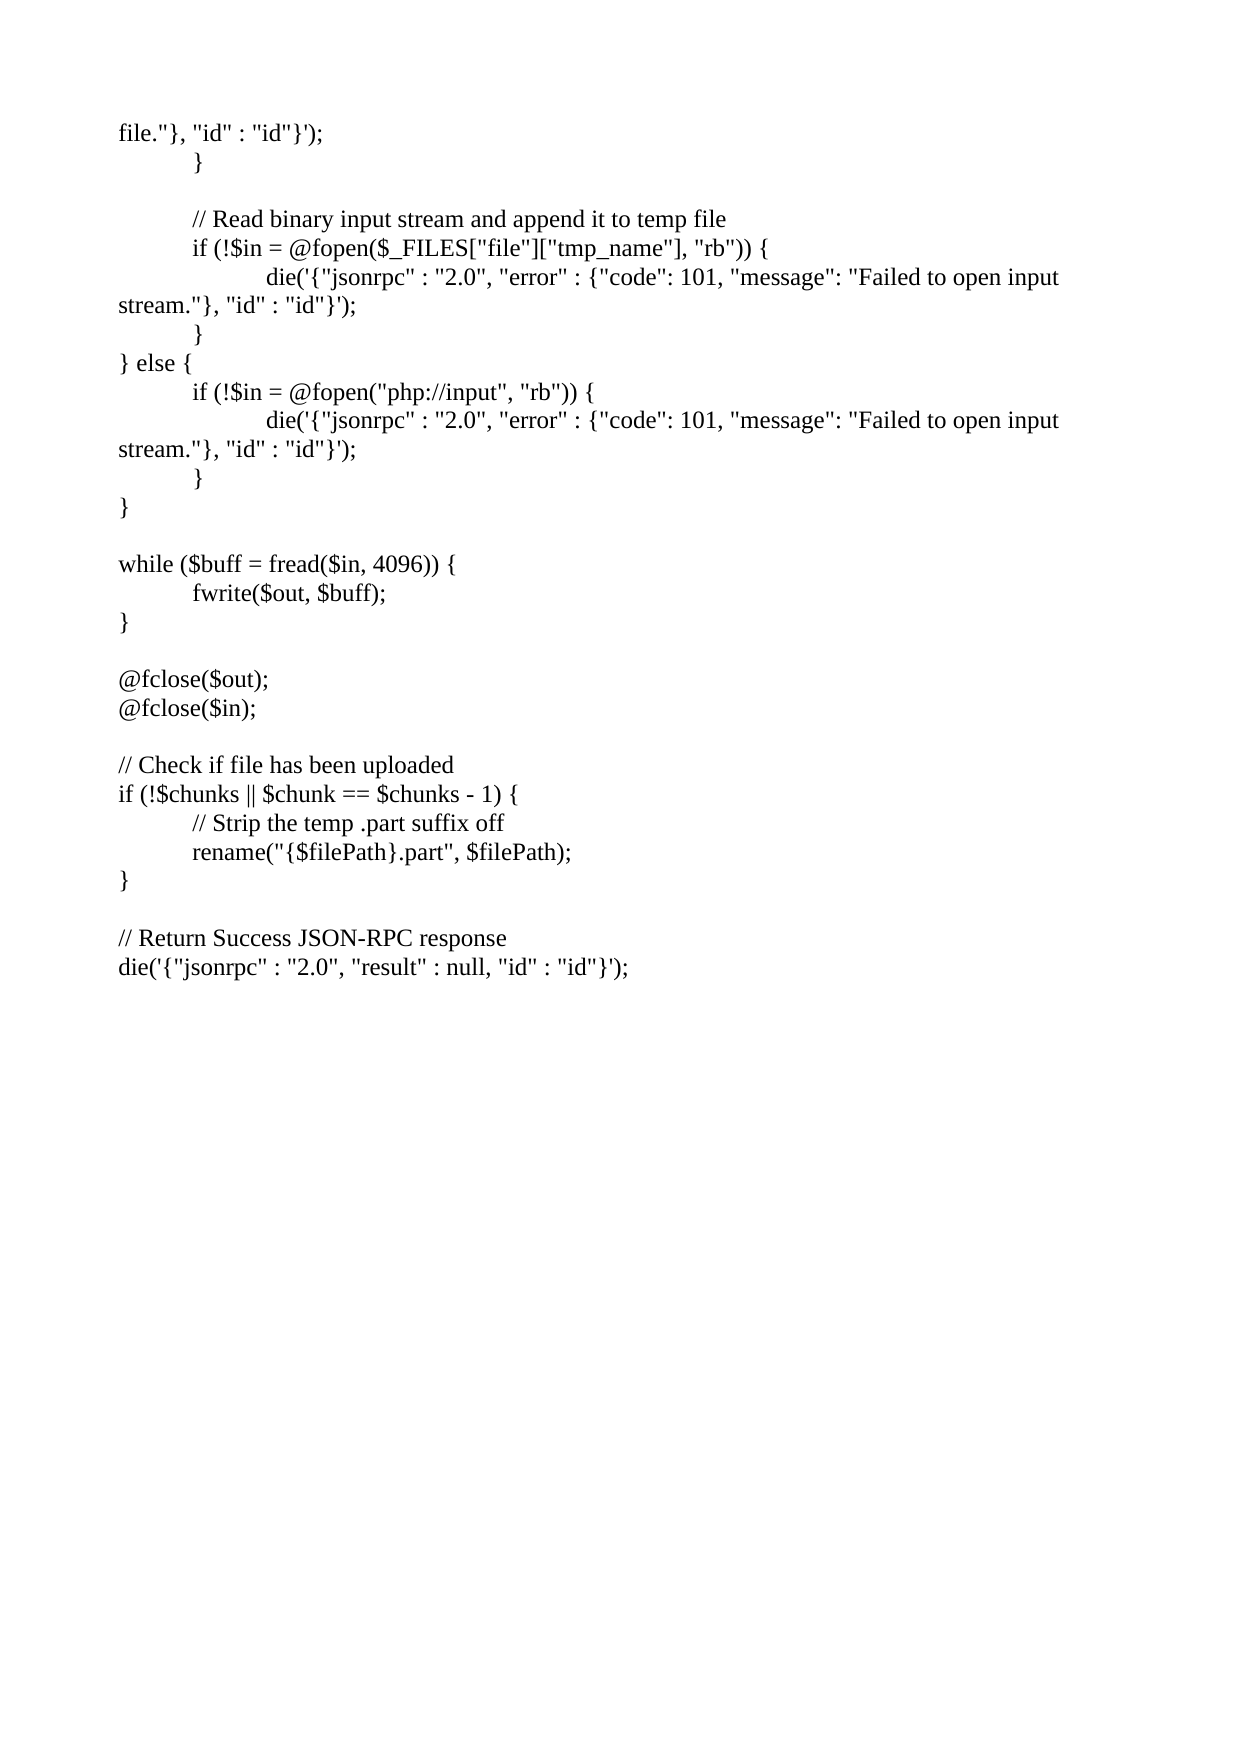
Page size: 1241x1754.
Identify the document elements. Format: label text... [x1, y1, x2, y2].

text } [118, 492, 1122, 521]
text } [118, 463, 1122, 492]
text rename("{$filePath}.part", $filePath); [118, 837, 1122, 866]
text } [118, 147, 1122, 176]
text } else { [118, 348, 1122, 377]
text // Return Success JSON-RPC response [118, 923, 1122, 952]
text while ($buff = fread($in, 4096)) { [118, 549, 1122, 578]
text die('{"jsonrpc" : "2.0", "result" : null, "id" : "id"}'); [118, 952, 1122, 981]
text die('{"jsonrpc" : "2.0", "error" : {"code": 101, "message": "Failed to open input stream."}, "id" : "id"}'); [118, 406, 1122, 463]
text if (!$chunks || $chunk == $chunks - 1) { [118, 779, 1122, 808]
text // Strip the temp .part suffix off [118, 808, 1122, 837]
text if (!$in = @fopen($_FILES["file"]["tmp_name"], "rb")) { [118, 233, 1122, 262]
text // Check if file has been uploaded [118, 751, 1122, 779]
text @fclose($out); [118, 664, 1122, 693]
text } [118, 319, 1122, 348]
text fwrite($out, $buff); [118, 578, 1122, 607]
text if (!$in = @fopen("php://input", "rb")) { [118, 377, 1122, 406]
text @fclose($in); [118, 693, 1122, 722]
text file."}, "id" : "id"}'); [118, 118, 1122, 147]
text // Read binary input stream and append it to temp file [118, 204, 1122, 233]
text } [118, 866, 1122, 894]
text die('{"jsonrpc" : "2.0", "error" : {"code": 101, "message": "Failed to open input stream."}, "id" : "id"}'); [118, 262, 1122, 319]
text } [118, 607, 1122, 636]
